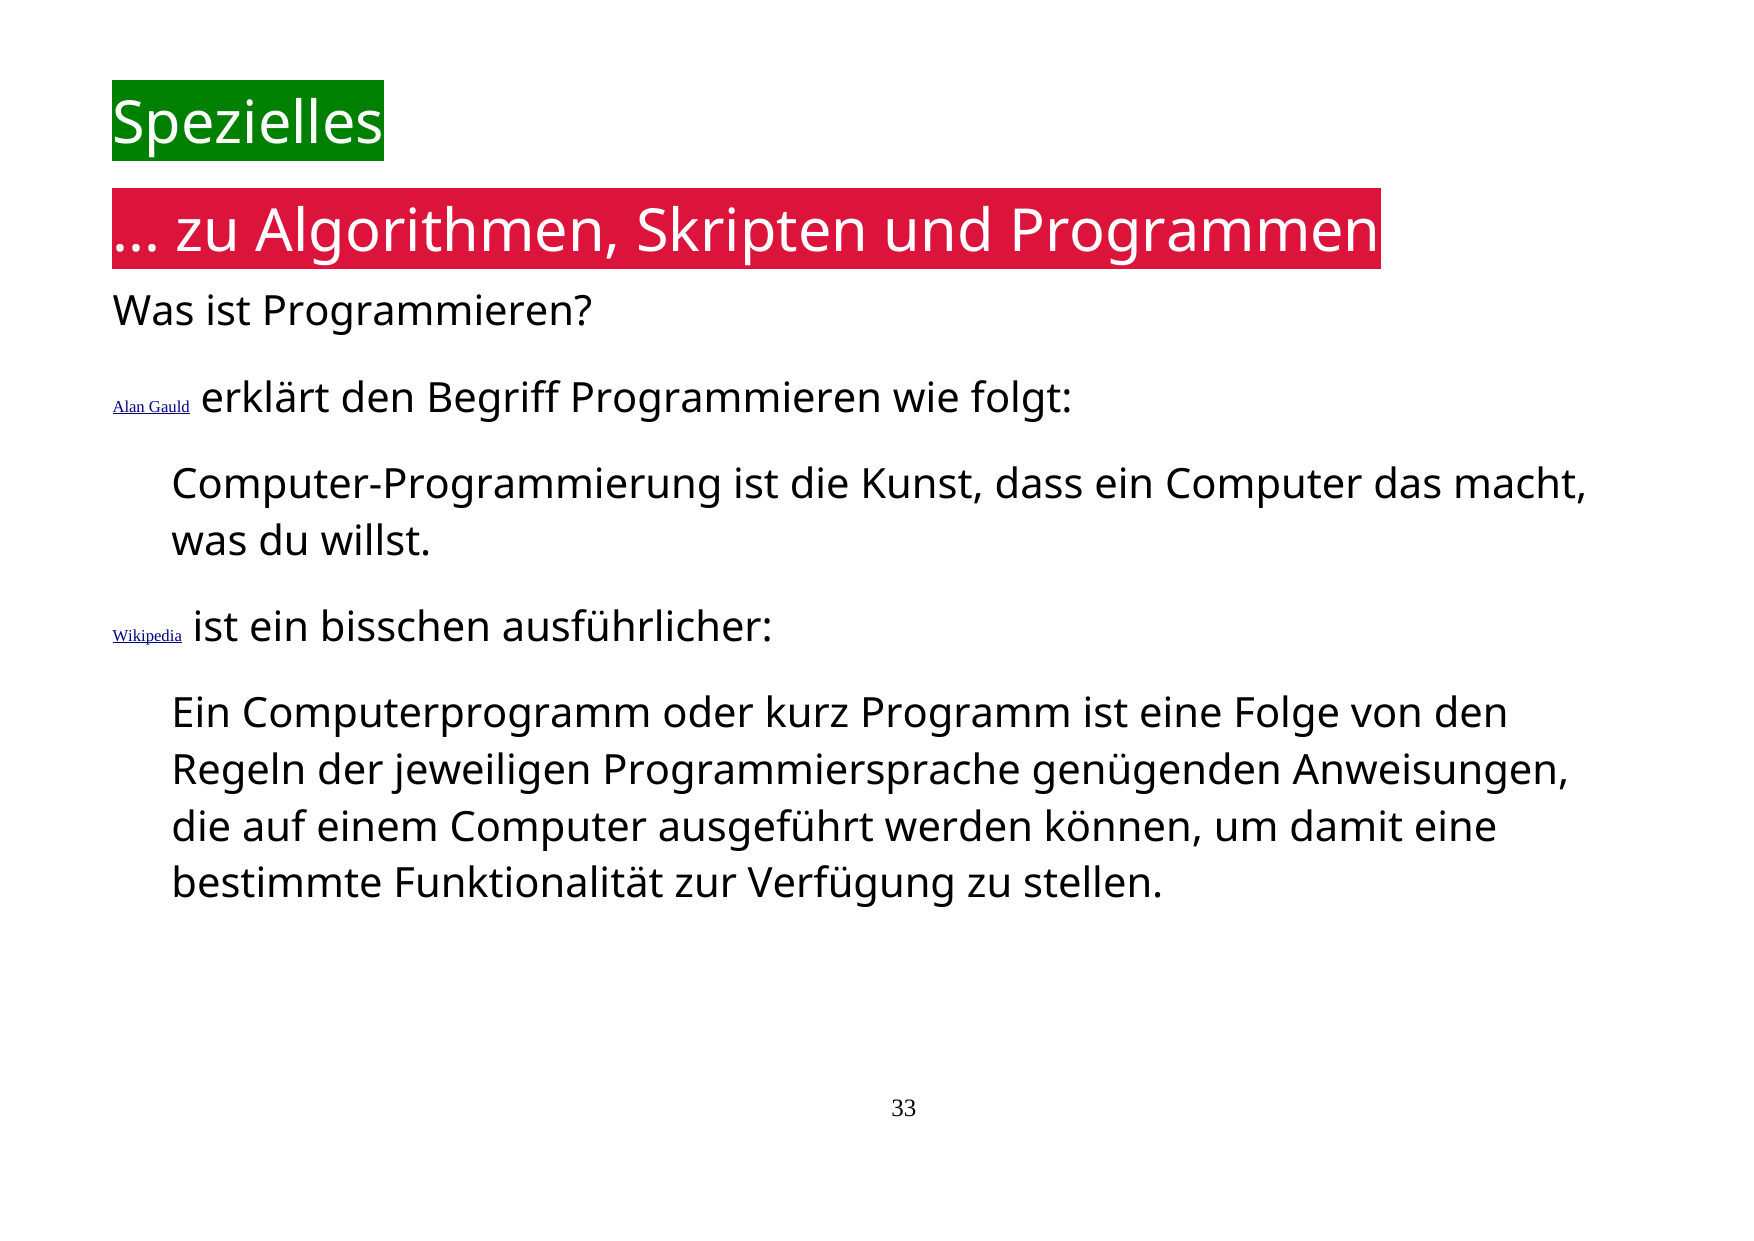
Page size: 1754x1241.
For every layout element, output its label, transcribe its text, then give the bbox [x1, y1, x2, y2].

text Ein Computerprogramm oder kurz Programm ist eine Folge von den Regeln der jeweiligen Programmiersprache genügenden Anweisungen, die auf einem Computer ausgeführt werden können, um damit eine bestimmte Funktionalität zur Verfügung zu stellen. [171, 683, 1636, 910]
text Wikipedia ist ein bisschen ausführlicher: [112, 597, 1695, 653]
subtitle Spezielles [112, 80, 1695, 161]
subtitle ... zu Algorithmen, Skripten und Programmen [112, 188, 1695, 269]
text Computer-Programmierung ist die Kunst, dass ein Computer das macht, was du willst. [171, 454, 1636, 567]
text Alan Gauld erklärt den Begriff Programmieren wie folgt: [112, 367, 1695, 424]
text Was ist Programmieren? [112, 281, 1695, 338]
